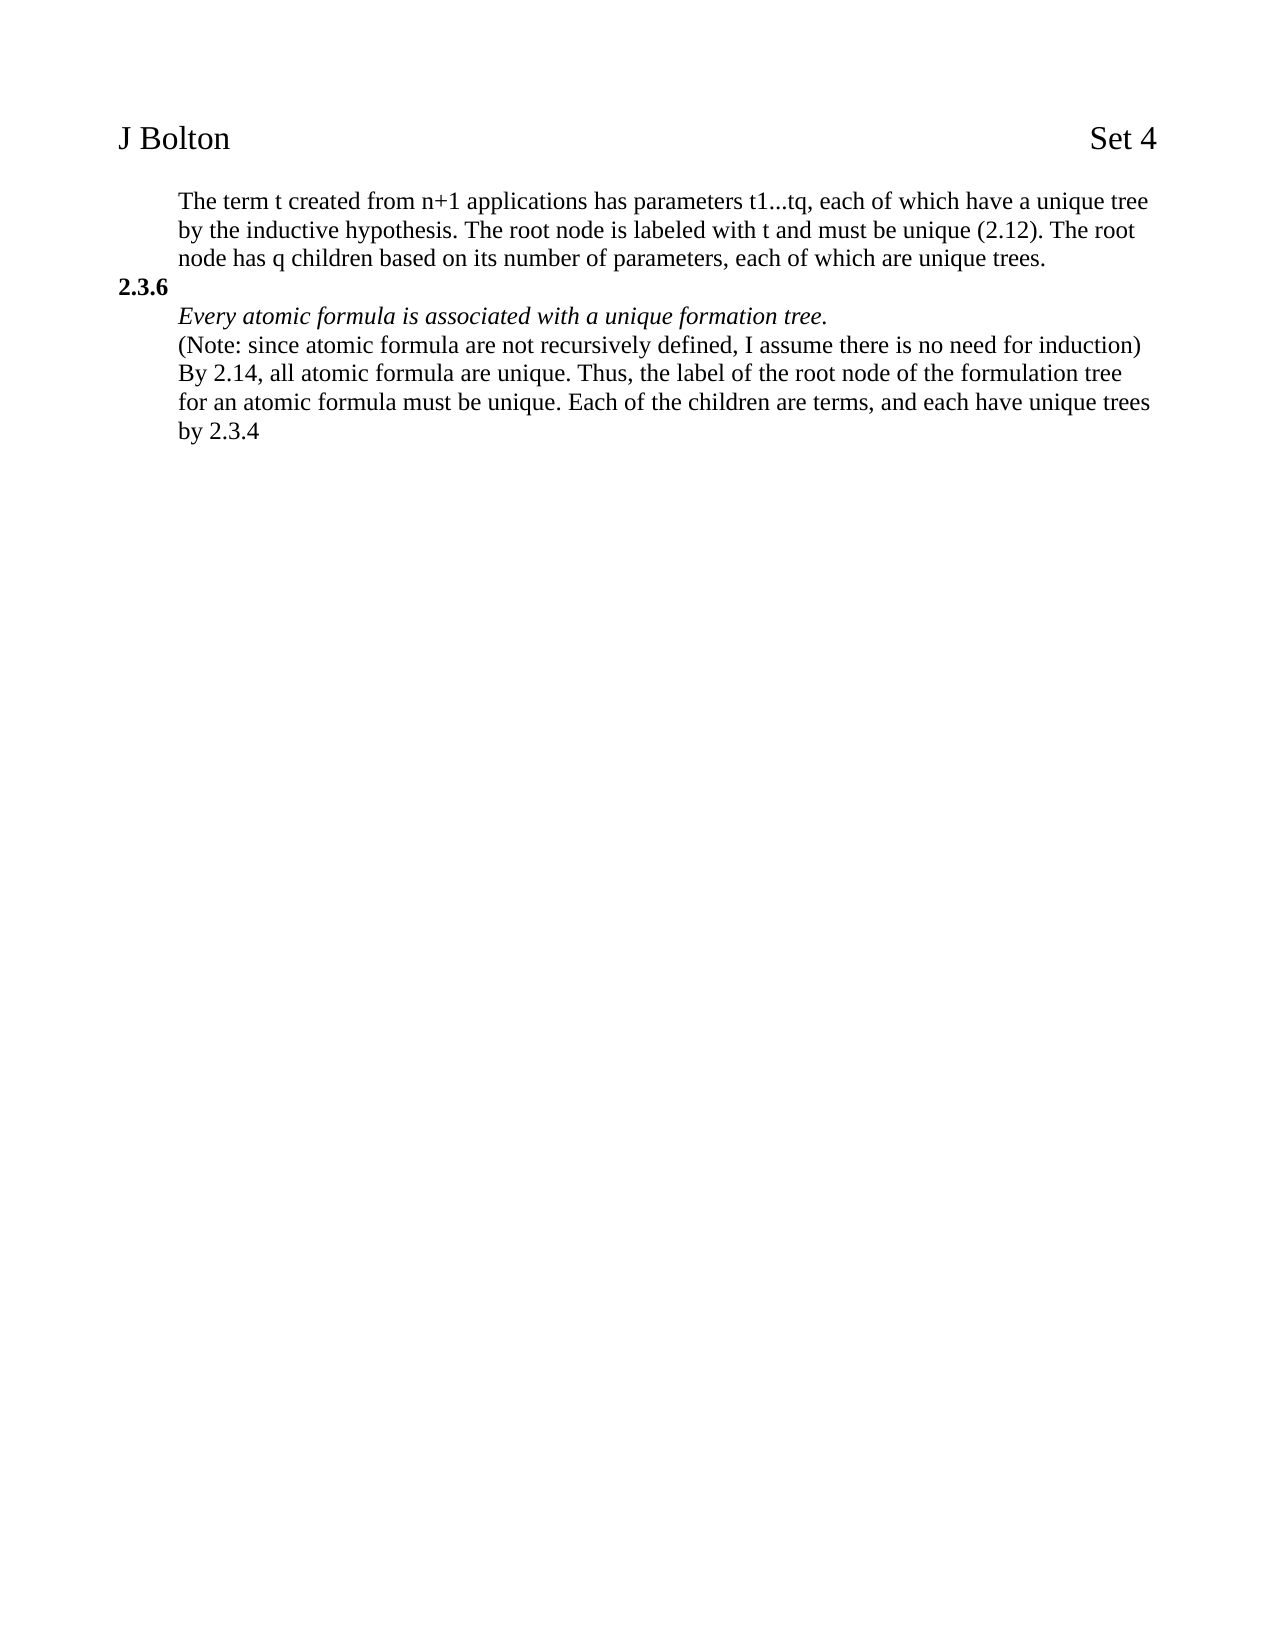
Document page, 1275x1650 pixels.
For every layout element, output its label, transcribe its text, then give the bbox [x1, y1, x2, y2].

text The term t created from n+1 applications has parameters t1...tq, each of which have a unique tree by the inductive hypothesis. The root node is labeled with t and must be unique (2.12). The root node has q children based on its number of parameters, each of which are unique trees. [178, 186, 1157, 272]
text By 2.14, all atomic formula are unique. Thus, the label of the root node of the formulation tree for an atomic formula must be unique. Each of the children are terms, and each have unique trees by 2.3.4 [178, 358, 1157, 445]
text Every atomic formula is associated with a unique formation tree. [178, 301, 1157, 330]
text (Note: since atomic formula are not recursively defined, I assume there is no need for induction) [178, 330, 1157, 358]
text 2.3.6 [118, 272, 1157, 301]
